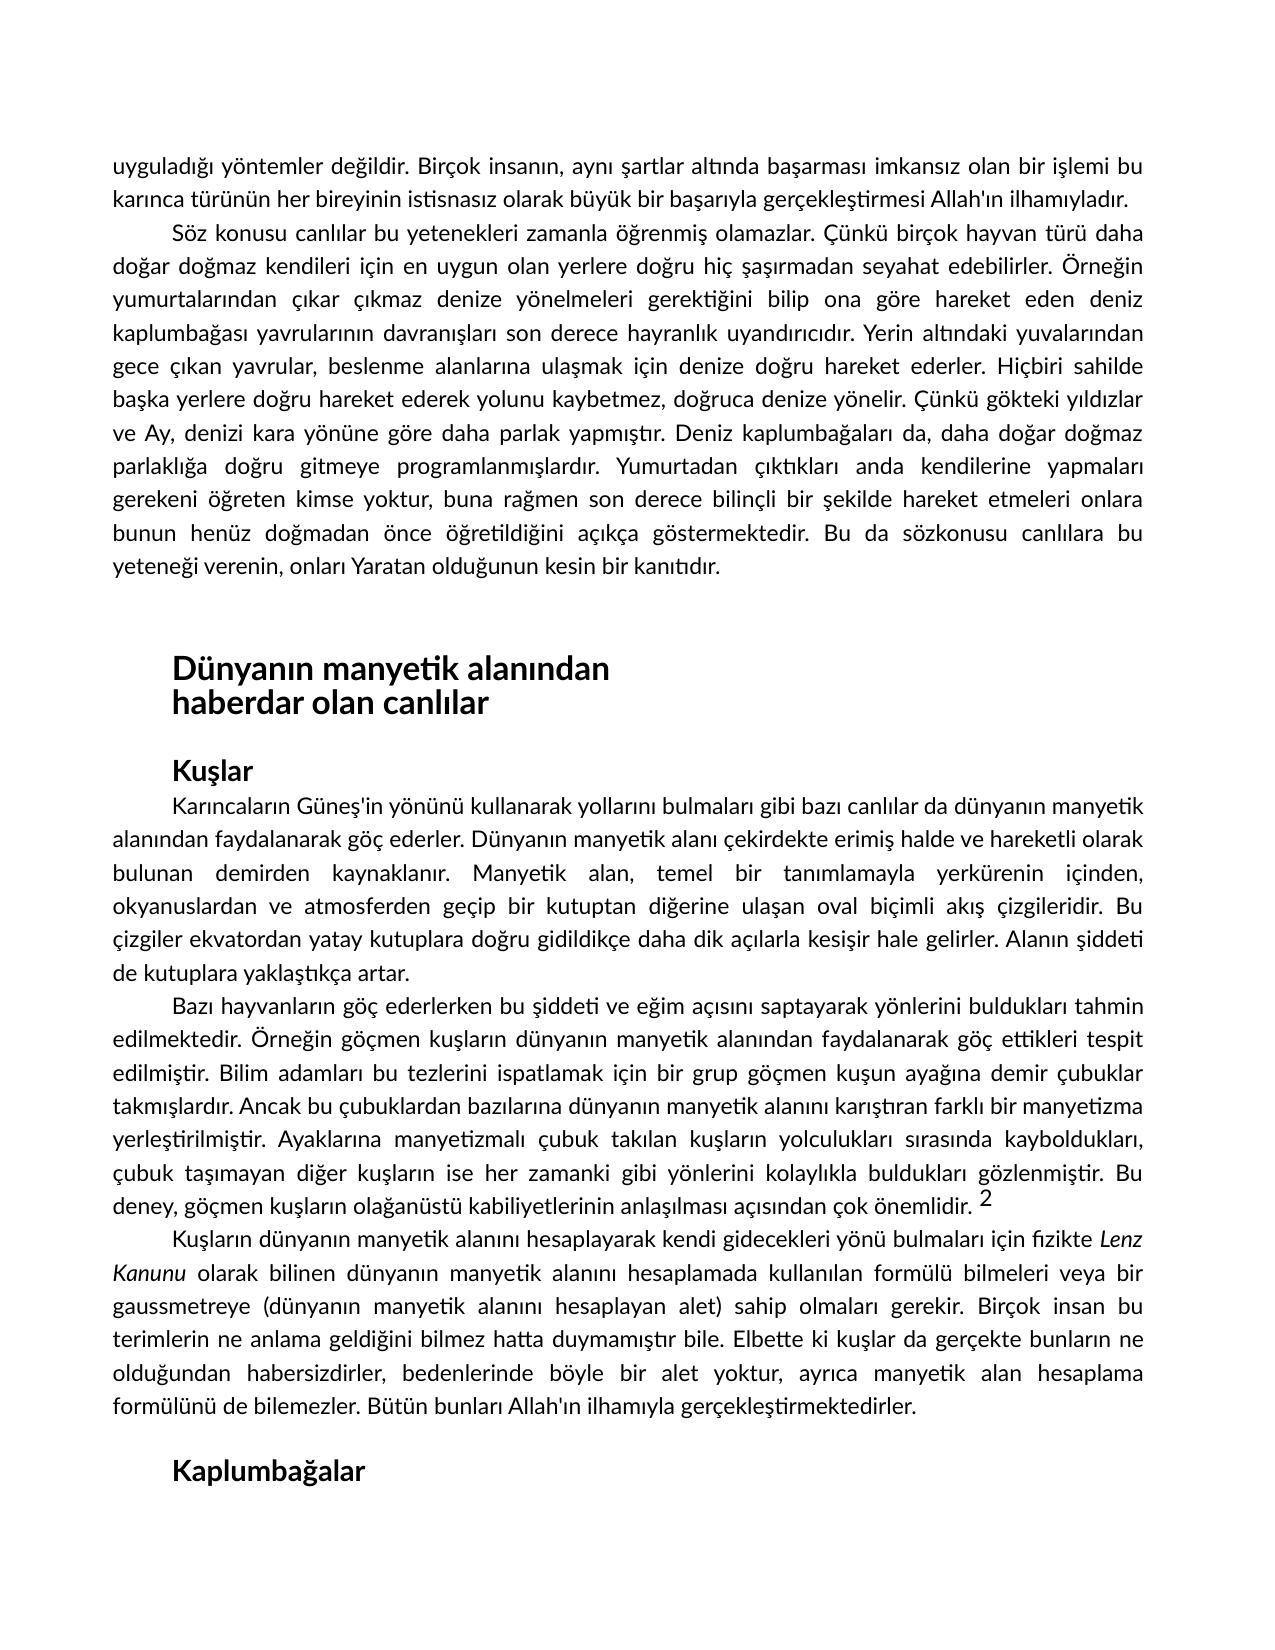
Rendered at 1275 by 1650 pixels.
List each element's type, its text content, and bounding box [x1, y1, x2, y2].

text Kaplumbağalar [112, 1454, 1145, 1488]
text Kuşların dünyanın manyetik alanını hesaplayarak kendi gidecekleri yönü bulmaları için fizikte Lenz Kanunu olarak bilinen dünyanın manyetik alanını hesaplamada kullanılan formülü bilmeleri veya bir gaussmetreye (dünyanın manyetik alanını hesaplayan alet) sahip olmaları gerekir. Birçok insan bu terimlerin ne anlama geldiğini bilmez hatta duymamıştır bile. Elbette ki kuşlar da gerçekte bunların ne olduğundan habersizdirler, bedenlerinde böyle bir alet yoktur, ayrıca manyetik alan hesaplama formülünü de bilemezler. Bütün bunları Allah'ın ilhamıyla gerçekleştirmektedirler. [112, 1221, 1145, 1421]
text Kuşlar [112, 754, 1145, 788]
text Söz konusu canlılar bu yetenekleri zamanla öğrenmiş olamazlar. Çünkü birçok hayvan türü daha doğar doğmaz kendileri için en uygun olan yerlere doğru hiç şaşırmadan seyahat edebilirler. Örneğin yumurtalarından çıkar çıkmaz denize yönelmeleri gerektiğini bilip ona göre hareket eden deniz kaplumbağası yavrularının davranışları son derece hayranlık uyandırıcıdır. Yerin altındaki yuvalarından gece çıkan yavrular, beslenme alanlarına ulaşmak için denize doğru hareket ederler. Hiçbiri sahilde başka yerlere doğru hareket ederek yolunu kaybetmez, doğruca denize yönelir. Çünkü gökteki yıldızlar ve Ay, denizi kara yönüne göre daha parlak yapmıştır. Deniz kaplumbağaları da, daha doğar doğmaz parlaklığa doğru gitmeye programlanmışlardır. Yumurtadan çıktıkları anda kendilerine yapmaları gerekeni öğreten kimse yoktur, buna rağmen son derece bilinçli bir şekilde hareket etmeleri onlara bunun henüz doğmadan önce öğretildiğini açıkça göstermektedir. Bu da sözkonusu canlılara bu yeteneği verenin, onları Yaratan olduğunun kesin bir kanıtıdır. [112, 214, 1145, 581]
text Dünyanın manyetik alanından [112, 648, 1145, 688]
text haberdar olan canlılar [112, 688, 1145, 721]
text Karıncaların Güneş'in yönünü kullanarak yollarını bulmaları gibi bazı canlılar da dünyanın manyetik alanından faydalanarak göç ederler. Dünyanın manyetik alanı çekirdekte erimiş halde ve hareketli olarak bulunan demirden kaynaklanır. Manyetik alan, temel bir tanımlamayla yerkürenin içinden, okyanuslardan ve atmosferden geçip bir kutuptan diğerine ulaşan oval biçimli akış çizgileridir. Bu çizgiler ekvatordan yatay kutuplara doğru gidildikçe daha dik açılarla kesişir hale gelirler. Alanın şiddeti de kutuplara yaklaştıkça artar. [112, 788, 1145, 988]
text uyguladığı yöntemler değildir. Birçok insanın, aynı şartlar altında başarması imkansız olan bir işlemi bu karınca türünün her bireyinin istisnasız olarak büyük bir başarıyla gerçekleştirmesi Allah'ın ilhamıyladır. [112, 148, 1145, 214]
text Bazı hayvanların göç ederlerken bu şiddeti ve eğim açısını saptayarak yönlerini buldukları tahmin edilmektedir. Örneğin göçmen kuşların dünyanın manyetik alanından faydalanarak göç ettikleri tespit edilmiştir. Bilim adamları bu tezlerini ispatlamak için bir grup göçmen kuşun ayağına demir çubuklar takmışlardır. Ancak bu çubuklardan bazılarına dünyanın manyetik alanını karıştıran farklı bir manyetizma yerleştirilmiştir. Ayaklarına manyetizmalı çubuk takılan kuşların yolculukları sırasında kayboldukları, çubuk taşımayan diğer kuşların ise her zamanki gibi yönlerini kolaylıkla buldukları gözlenmiştir. Bu deney, göçmen kuşların olağanüstü kabiliyetlerinin anlaşılması açısından çok önemlidir. 2 [112, 988, 1145, 1221]
